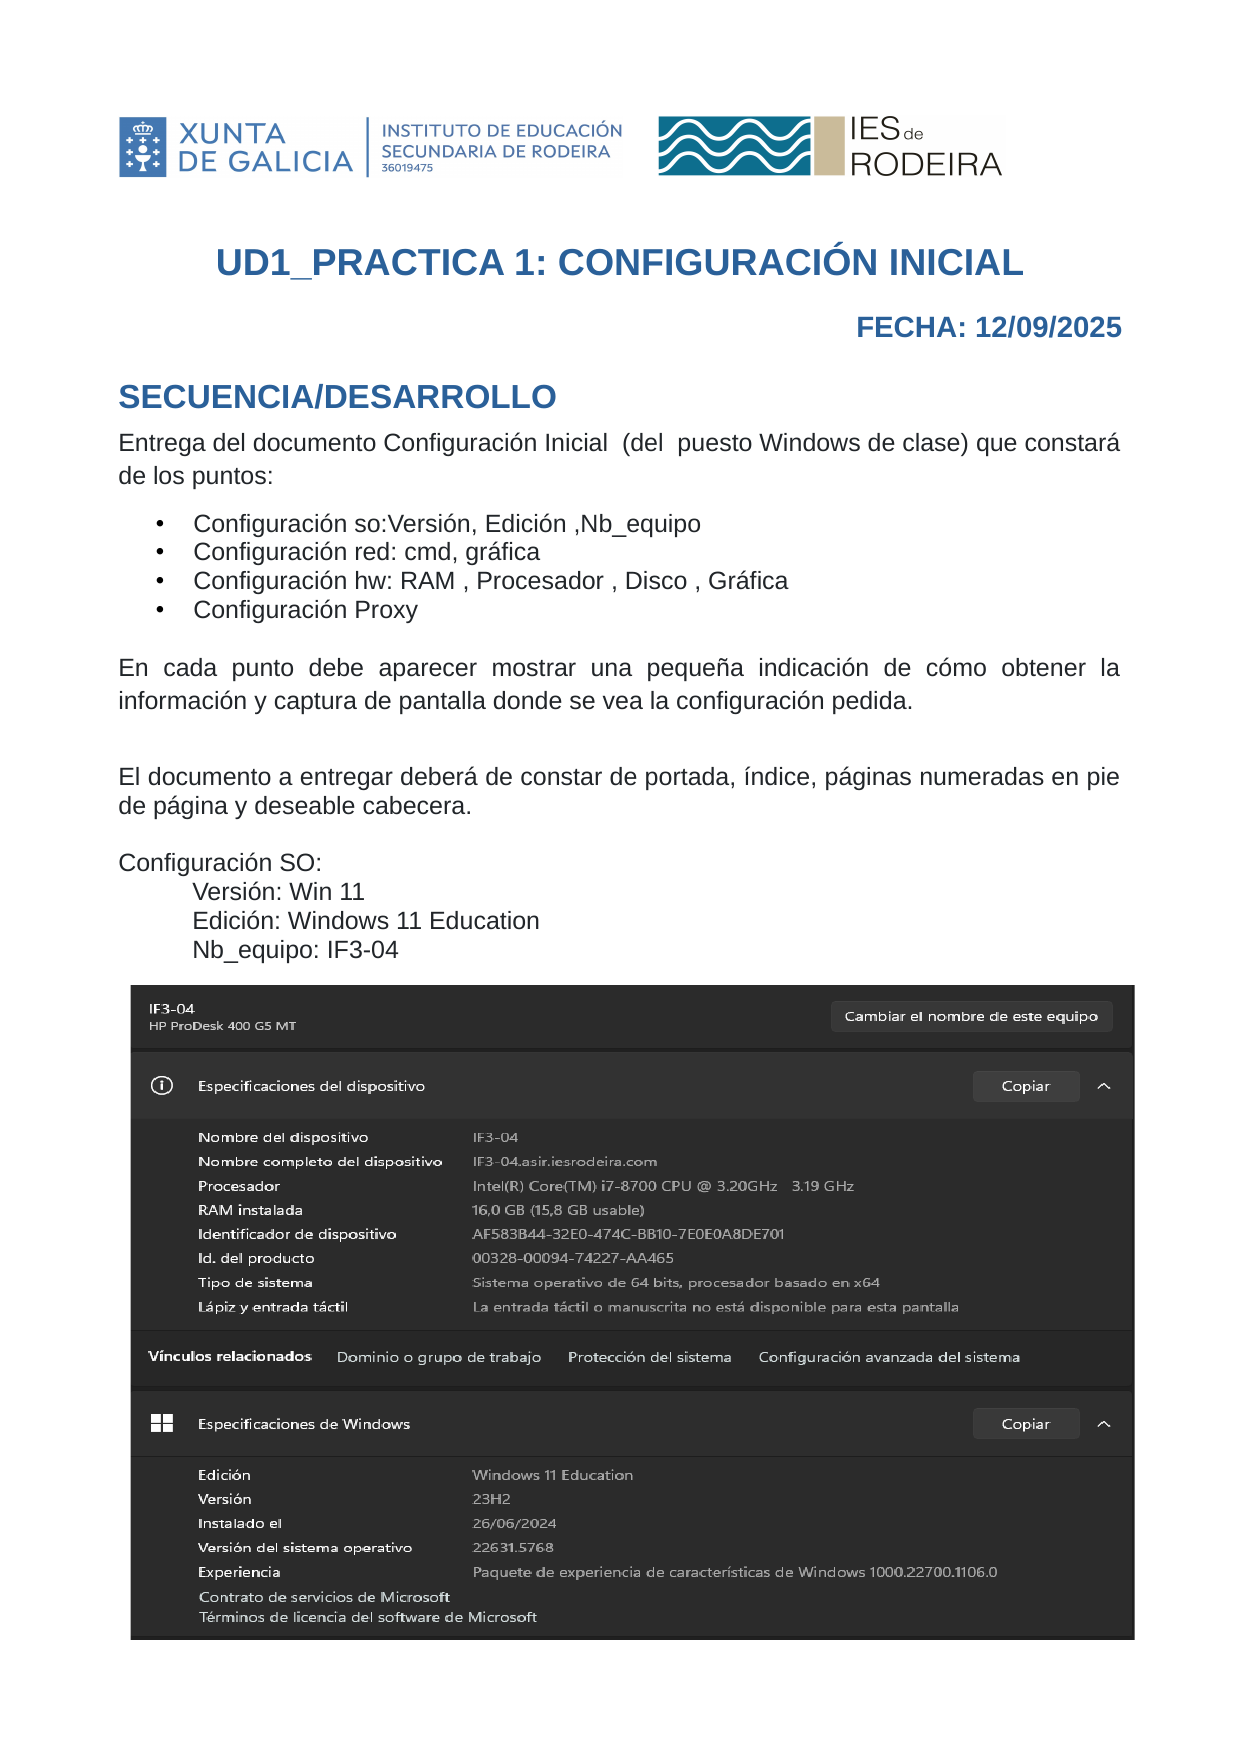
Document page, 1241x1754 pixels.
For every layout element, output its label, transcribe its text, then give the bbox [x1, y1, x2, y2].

picture [657, 115, 1006, 177]
text Nb_equipo: IF3-04 [118, 934, 1122, 963]
list Configuración red: cmd, gráfica [156, 537, 1122, 566]
text El documento a entregar deberá de constar de portada, índice, páginas numeradas en pie de página y deseable cabecera. [118, 762, 1122, 819]
list Configuración Proxy [156, 595, 1122, 624]
text Configuración SO: [118, 848, 1122, 877]
text En cada punto debe aparecer mostrar una pequeña indicación de cómo obtener la información y captura de pantalla donde se vea la configuración pedida. [118, 653, 1122, 714]
list Configuración so:Versión, Edición ,Nb_equipo [156, 508, 1122, 537]
subtitle UD1_PRACTICA 1: CONFIGURACIÓN INICIAL [118, 240, 1122, 283]
text Versión: Win 11 [118, 877, 1122, 906]
subtitle FECHA: 12/09/2025 [118, 310, 1122, 344]
list Configuración hw: RAM , Procesador , Disco , Gráfica [156, 566, 1122, 595]
text Edición: Windows 11 Education [118, 906, 1122, 934]
subtitle SECUENCIA/DESARROLLO [118, 377, 1122, 415]
picture [130, 985, 1135, 1640]
text Entrega del documento Configuración Inicial (del puesto Windows de clase) que constará de los puntos: [118, 428, 1122, 490]
picture [118, 116, 623, 178]
